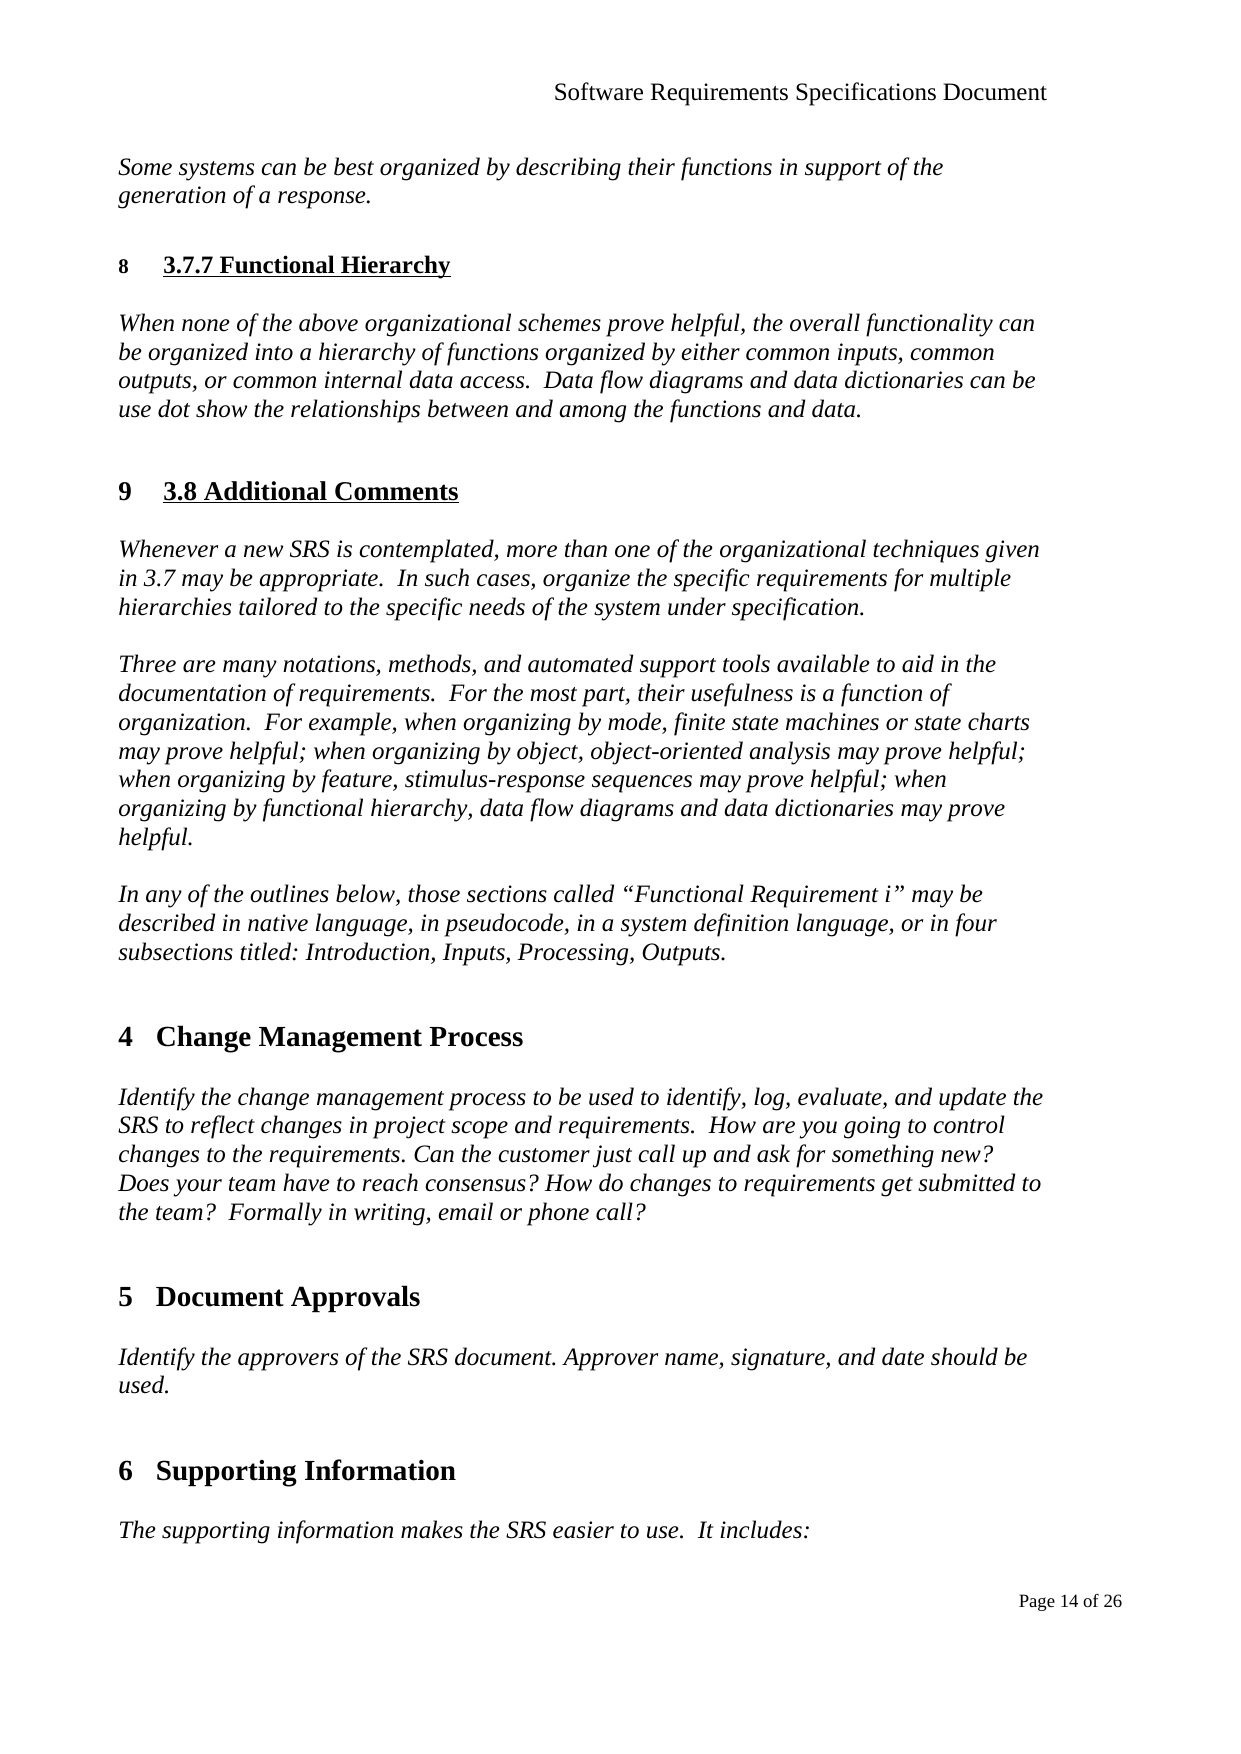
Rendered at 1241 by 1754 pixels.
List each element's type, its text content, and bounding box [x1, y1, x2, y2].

list Supporting Information [118, 1453, 1122, 1486]
list Change Management Process [118, 1019, 1122, 1053]
list 3.7.7 Functional Hierarchy [118, 251, 1122, 279]
text Three are many notations, methods, and automated support tools available to aid in the documentation of requirements. For the most part, their usefulness is a function of organization. For example, when organizing by mode, finite state machines or state charts may prove helpful; when organizing by object, object-oriented analysis may prove helpful; when organizing by feature, stimulus-response sequences may prove helpful; when organizing by functional hierarchy, data flow diagrams and data dictionaries may prove helpful. [118, 649, 1047, 851]
list Document Approvals [118, 1279, 1122, 1313]
text Whenever a new SRS is contemplated, more than one of the organizational techniques given in 3.7 may be appropriate. In such cases, organize the specific requirements for multiple hierarchies tailored to the specific needs of the system under specification. [118, 534, 1047, 621]
text Identify the approvers of the SRS document. Approver name, signature, and date should be used. [118, 1342, 1047, 1399]
text Identify the change management process to be used to identify, log, evaluate, and update the SRS to reflect changes in project scope and requirements. How are you going to control changes to the requirements. Can the customer just call up and ask for something new? Does your team have to reach consensus? How do changes to requirements get submitted to the team? Formally in writing, email or phone call? [118, 1082, 1047, 1226]
text In any of the outlines below, those sections called “Functional Requirement i” may be described in native language, in pseudocode, in a system definition language, or in four subsections titled: Introduction, Inputs, Processing, Outputs. [118, 879, 1047, 966]
text When none of the above organizational schemes prove helpful, the overall functionality can be organized into a hierarchy of functions organized by either common inputs, common outputs, or common internal data access. Data flow diagrams and data dictionaries can be use dot show the relationships between and among the functions and data. [118, 308, 1047, 423]
text Some systems can be best organized by describing their functions in support of the generation of a response. [118, 152, 1047, 209]
list 3.8 Additional Comments [118, 475, 1122, 506]
text The supporting information makes the SRS easier to use. It includes: [118, 1515, 1047, 1544]
